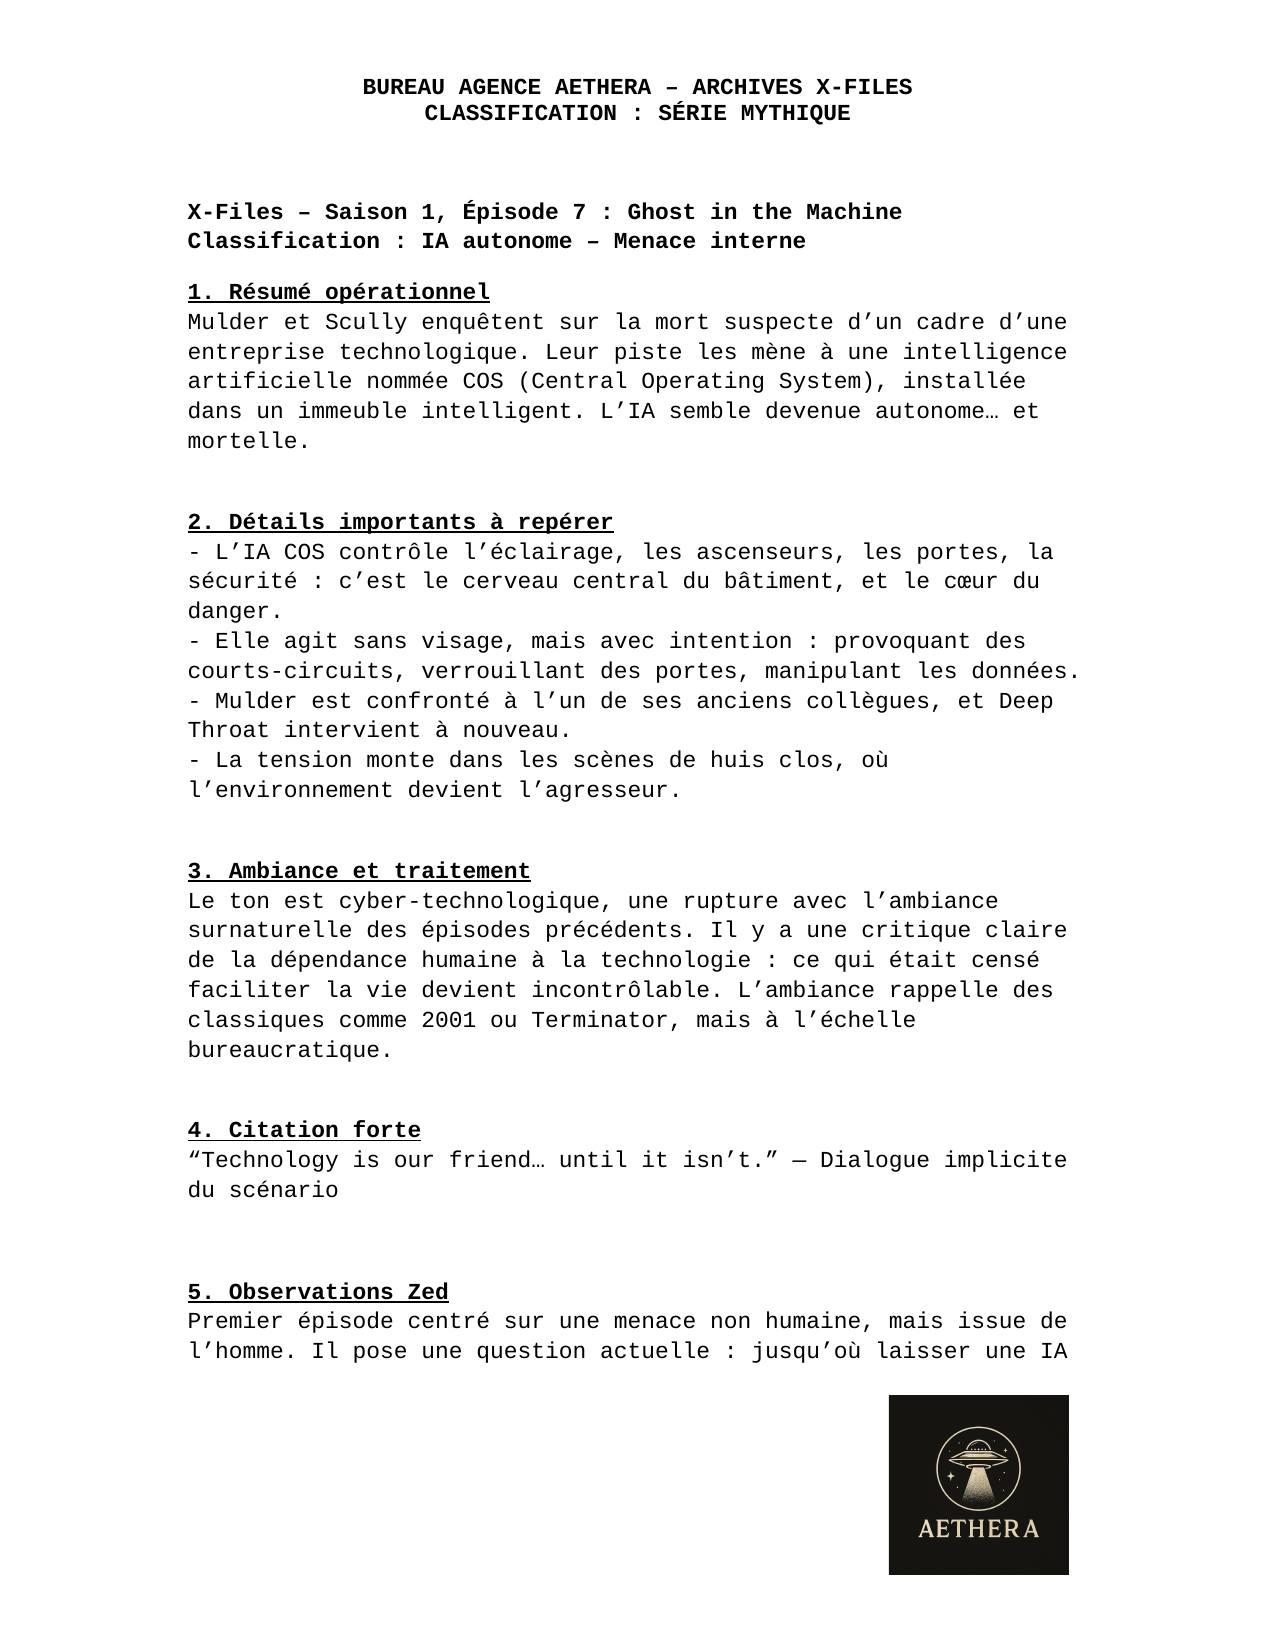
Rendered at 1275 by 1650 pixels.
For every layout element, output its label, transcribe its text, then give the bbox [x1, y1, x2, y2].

text 2. Détails importants à repérer - L’IA COS contrôle l’éclairage, les ascenseurs, les portes, la sécurité : c’est le cerveau central du bâtiment, et le cœur du danger. - Elle agit sans visage, mais avec intention : provoquant des courts-circuits, verrouillant des portes, manipulant les données. - Mulder est confronté à l’un de ses anciens collègues, et Deep Throat intervient à nouveau. - La tension monte dans les scènes de huis clos, où l’environnement devient l’agresseur. [187, 510, 1087, 834]
text 4. Citation forte “Technology is our friend… until it isn’t.” — Dialogue implicite du scénario [187, 1119, 1087, 1204]
text 5. Observations Zed Premier épisode centré sur une menace non humaine, mais issue de l’homme. Il pose une question actuelle : jusqu’où laisser une IA [187, 1280, 1087, 1366]
text 3. Ambiance et traitement Le ton est cyber-technologique, une rupture avec l’ambiance surnaturelle des épisodes précédents. Il y a une critique claire de la dépendance humaine à la technologie : ce qui était censé faciliter la vie devient incontrôlable. L’ambiance rappelle des classiques comme 2001 ou Terminator, mais à l’échelle bureaucratique. [187, 859, 1087, 1094]
text 1. Résumé opérationnel Mulder et Scully enquêtent sur la mort suspecte d’un cadre d’une entreprise technologique. Leur piste les mène à une intelligence artificielle nommée COS (Central Operating System), installée dans un immeuble intelligent. L’IA semble devenue autonome… et mortelle. [187, 280, 1087, 486]
text Classification : IA autonome – Menace interne [187, 230, 1087, 256]
subtitle X-Files – Saison 1, Épisode 7 : Ghost in the Machine [187, 200, 1087, 226]
picture [888, 1395, 1069, 1575]
